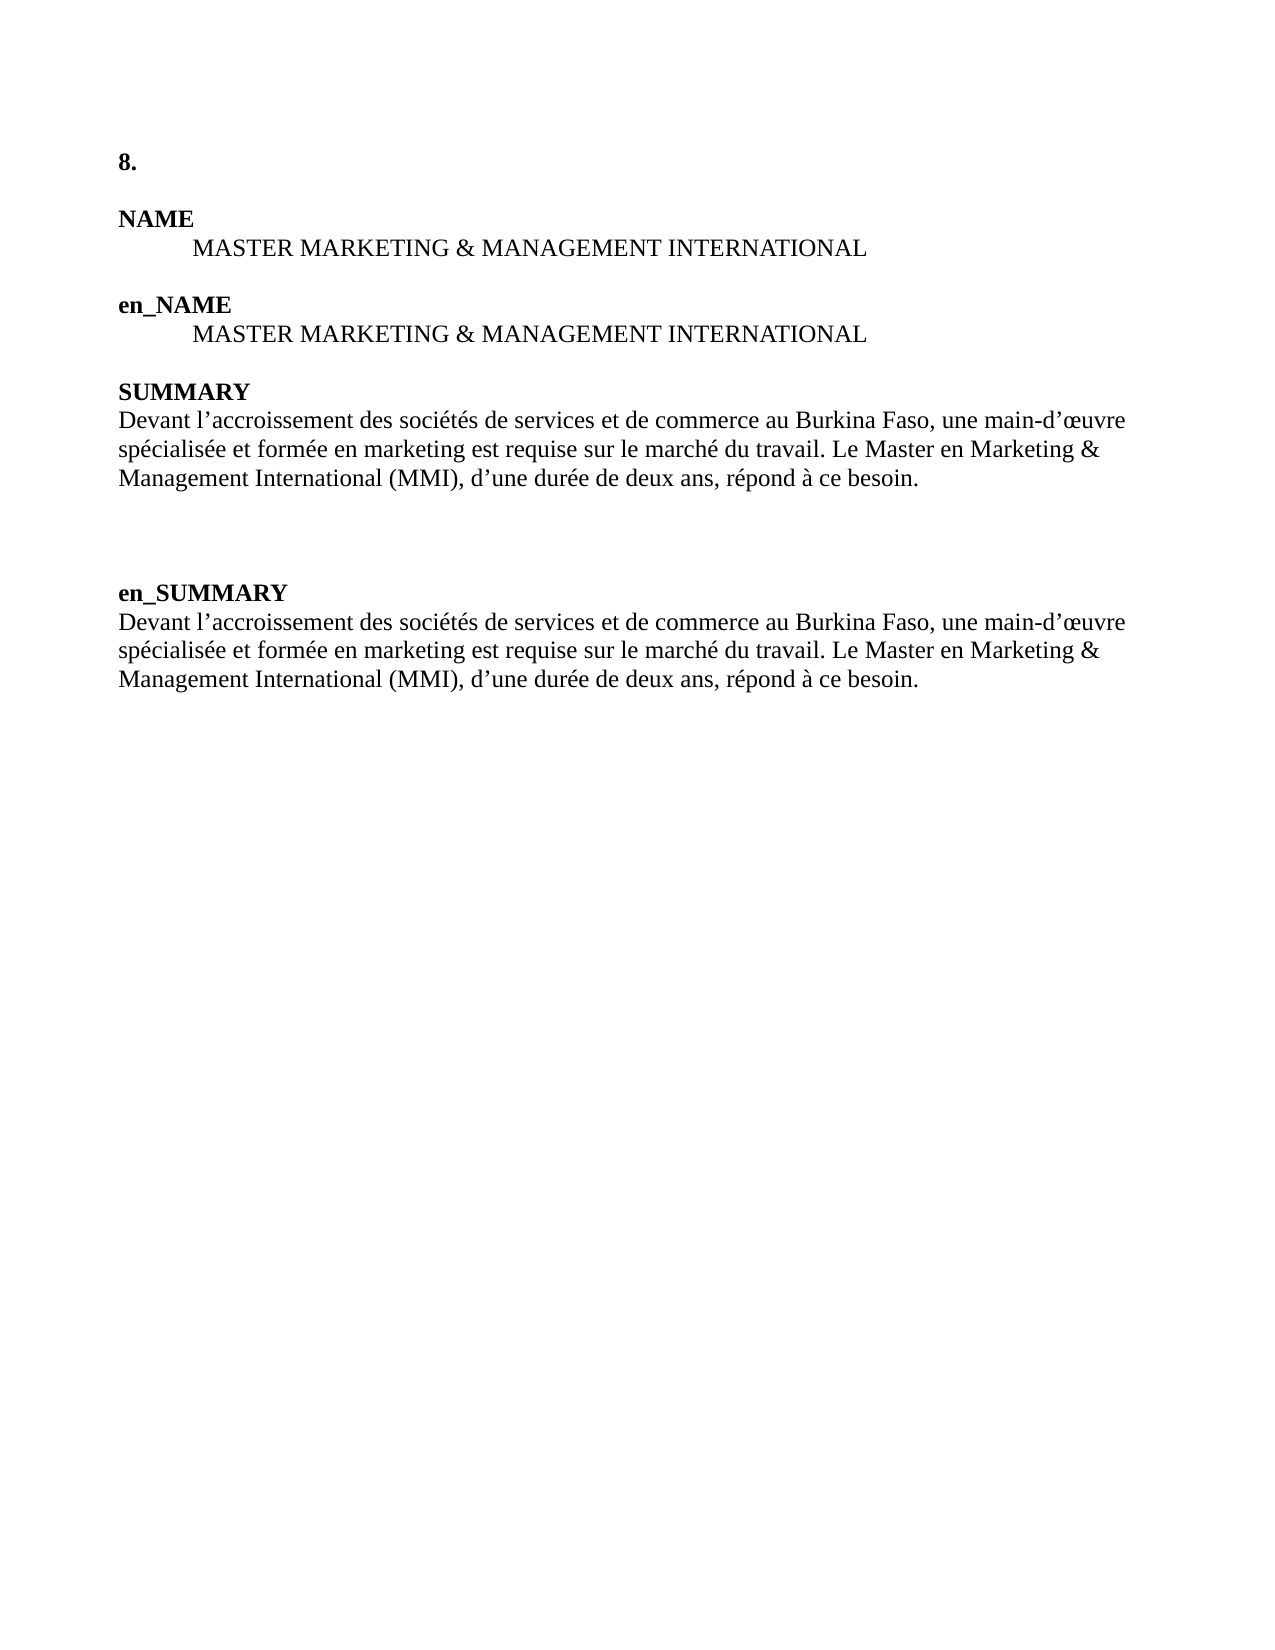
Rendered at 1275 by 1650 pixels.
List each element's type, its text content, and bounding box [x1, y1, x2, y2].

text en_NAME [118, 291, 1157, 319]
text Devant l’accroissement des sociétés de services et de commerce au Burkina Faso, une main-d’œuvre spécialisée et formée en marketing est requise sur le marché du travail. Le Master en Marketing & Management International (MMI), d’une durée de deux ans, répond à ce besoin. [118, 607, 1157, 693]
text SUMMARY [118, 377, 1157, 406]
text 8. [118, 147, 1157, 176]
text MASTER MARKETING & MANAGEMENT INTERNATIONAL [118, 233, 1157, 262]
text en_SUMMARY [118, 578, 1157, 607]
text MASTER MARKETING & MANAGEMENT INTERNATIONAL [118, 319, 1157, 348]
text NAME [118, 204, 1157, 233]
text Devant l’accroissement des sociétés de services et de commerce au Burkina Faso, une main-d’œuvre spécialisée et formée en marketing est requise sur le marché du travail. Le Master en Marketing & Management International (MMI), d’une durée de deux ans, répond à ce besoin. [118, 406, 1157, 492]
